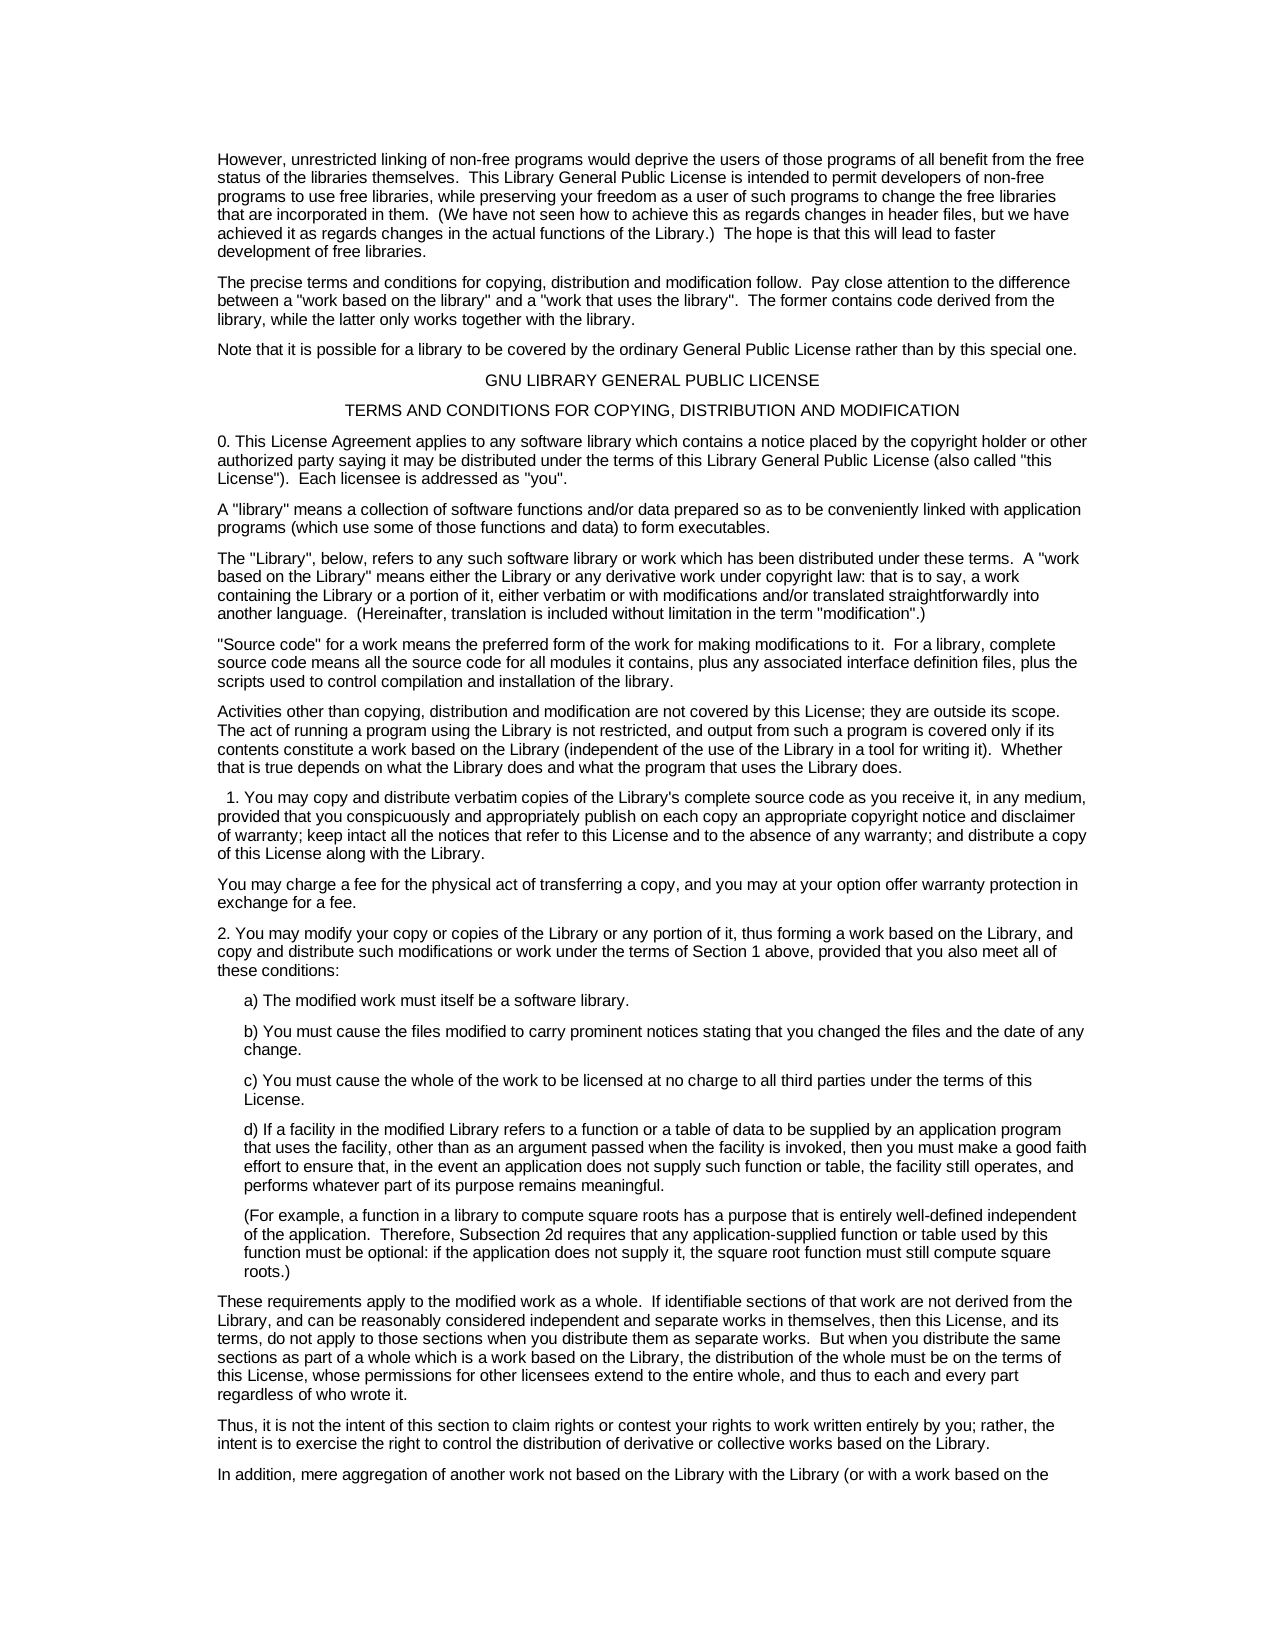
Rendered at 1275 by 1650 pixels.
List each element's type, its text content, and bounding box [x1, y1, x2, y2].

text The "Library", below, refers to any such software library or work which has been distributed under these terms. A "work based on the Library" means either the Library or any derivative work under copyright law: that is to say, a work containing the Library or a portion of it, either verbatim or with modifications and/or translated straightforwardly into another language. (Hereinafter, translation is included without limitation in the term "modification".) [217, 549, 1087, 623]
text Thus, it is not the intent of this section to claim rights or contest your rights to work written entirely by you; rather, the intent is to exercise the right to control the distribution of derivative or collective works based on the Library. [217, 1416, 1087, 1453]
text d) If a facility in the modified Library refers to a function or a table of data to be supplied by an application program that uses the facility, other than as an argument passed when the facility is invoked, then you must make a good faith effort to ensure that, in the event an application does not supply such function or table, the facility still operates, and performs whatever part of its purpose remains meaningful. [244, 1120, 1087, 1194]
text These requirements apply to the modified work as a whole. If identifiable sections of that work are not derived from the Library, and can be reasonably considered independent and separate works in themselves, then this License, and its terms, do not apply to those sections when you distribute them as separate works. But when you distribute the same sections as part of a whole which is a work based on the Library, the distribution of the whole must be on the terms of this License, whose permissions for other licensees extend to the entire whole, and thus to each and every part regardless of who wrote it. [217, 1293, 1087, 1404]
text (For example, a function in a library to compute square roots has a purpose that is entirely well-defined independent of the application. Therefore, Subsection 2d requires that any application-supplied function or table used by this function must be optional: if the application does not supply it, the square root function must still compute square roots.) [244, 1207, 1087, 1281]
text c) You must cause the whole of the work to be licensed at no charge to all third parties under the terms of this License. [244, 1071, 1087, 1108]
text TERMS AND CONDITIONS FOR COPYING, DISTRIBUTION AND MODIFICATION [217, 402, 1087, 420]
text The precise terms and conditions for copying, distribution and modification follow. Pay close attention to the difference between a "work based on the library" and a "work that uses the library". The former contains code derived from the library, while the latter only works together with the library. [217, 273, 1087, 329]
text You may charge a fee for the physical act of transferring a copy, and you may at your option offer warranty protection in exchange for a fee. [217, 875, 1087, 912]
text 0. This License Agreement applies to any software library which contains a notice placed by the copyright holder or other authorized party saying it may be distributed under the terms of this Library General Public License (also called "this License"). Each licensee is addressed as "you". [217, 432, 1087, 488]
text A "library" means a collection of software functions and/or data prepared so as to be conveniently linked with application programs (which use some of those functions and data) to form executables. [217, 500, 1087, 537]
text In addition, mere aggregation of another work not based on the Library with the Library (or with a work based on the [217, 1465, 1087, 1483]
text Activities other than copying, distribution and modification are not covered by this License; they are outside its scope. The act of running a program using the Library is not restricted, and output from such a program is covered only if its contents constitute a work based on the Library (independent of the use of the Library in a tool for writing it). Whether that is true depends on what the Library does and what the program that uses the Library does. [217, 703, 1087, 777]
text 2. You may modify your copy or copies of the Library or any portion of it, thus forming a work based on the Library, and copy and distribute such modifications or work under the terms of Section 1 above, provided that you also meet all of these conditions: [217, 924, 1087, 980]
text b) You must cause the files modified to carry prominent notices stating that you changed the files and the date of any change. [244, 1022, 1087, 1059]
text GNU LIBRARY GENERAL PUBLIC LICENSE [217, 371, 1087, 390]
text a) The modified work must itself be a software library. [244, 992, 1087, 1010]
text 1. You may copy and distribute verbatim copies of the Library's complete source code as you receive it, in any medium, provided that you conspicuously and appropriately publish on each copy an appropriate copyright notice and disclaimer of warranty; keep intact all the notices that refer to this License and to the absence of any warranty; and distribute a copy of this License along with the Library. [217, 789, 1087, 863]
text However, unrestricted linking of non-free programs would deprive the users of those programs of all benefit from the free status of the libraries themselves. This Library General Public License is intended to permit developers of non-free programs to use free libraries, while preserving your freedom as a user of such programs to change the free libraries that are incorporated in them. (We have not seen how to achieve this as regards changes in header files, but we have achieved it as regards changes in the actual functions of the Library.) The hope is that this will lead to faster development of free libraries. [217, 150, 1087, 261]
text Note that it is possible for a library to be covered by the ordinary General Public License rather than by this special one. [217, 341, 1087, 359]
text "Source code" for a work means the preferred form of the work for making modifications to it. For a library, complete source code means all the source code for all modules it contains, plus any associated interface definition files, plus the scripts used to control compilation and installation of the library. [217, 635, 1087, 691]
